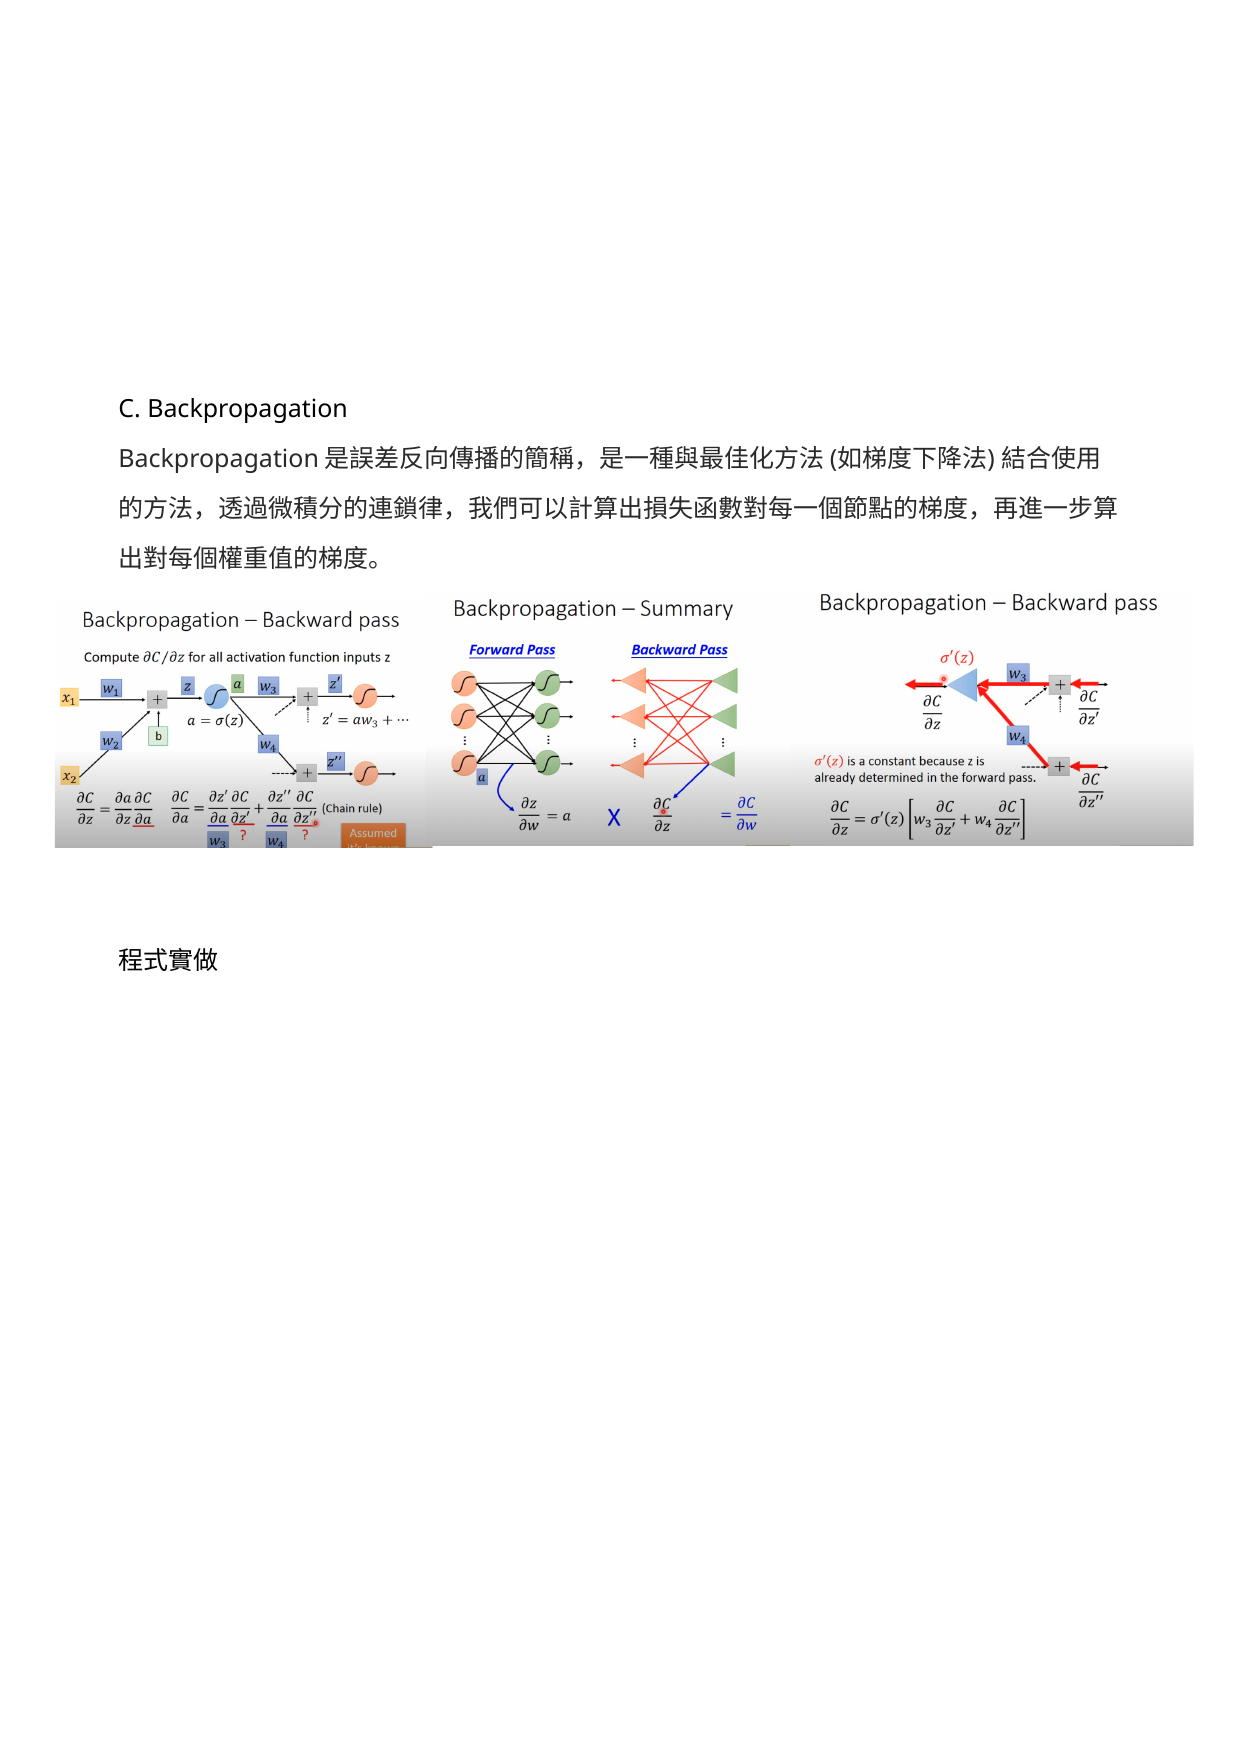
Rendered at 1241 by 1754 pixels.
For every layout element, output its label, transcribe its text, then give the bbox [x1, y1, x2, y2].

picture [54, 588, 1194, 848]
text 程式實做 [118, 926, 1122, 976]
text Backpropagation是誤差反向傳播的簡稱，是一種與最佳化方法 (如梯度下降法) 結合使用的方法，透過微積分的連鎖律，我們可以計算出損失函數對每一個節點的梯度，再進一步算出對每個權重值的梯度。 [118, 425, 1122, 575]
text C. Backpropagation [118, 391, 1122, 425]
